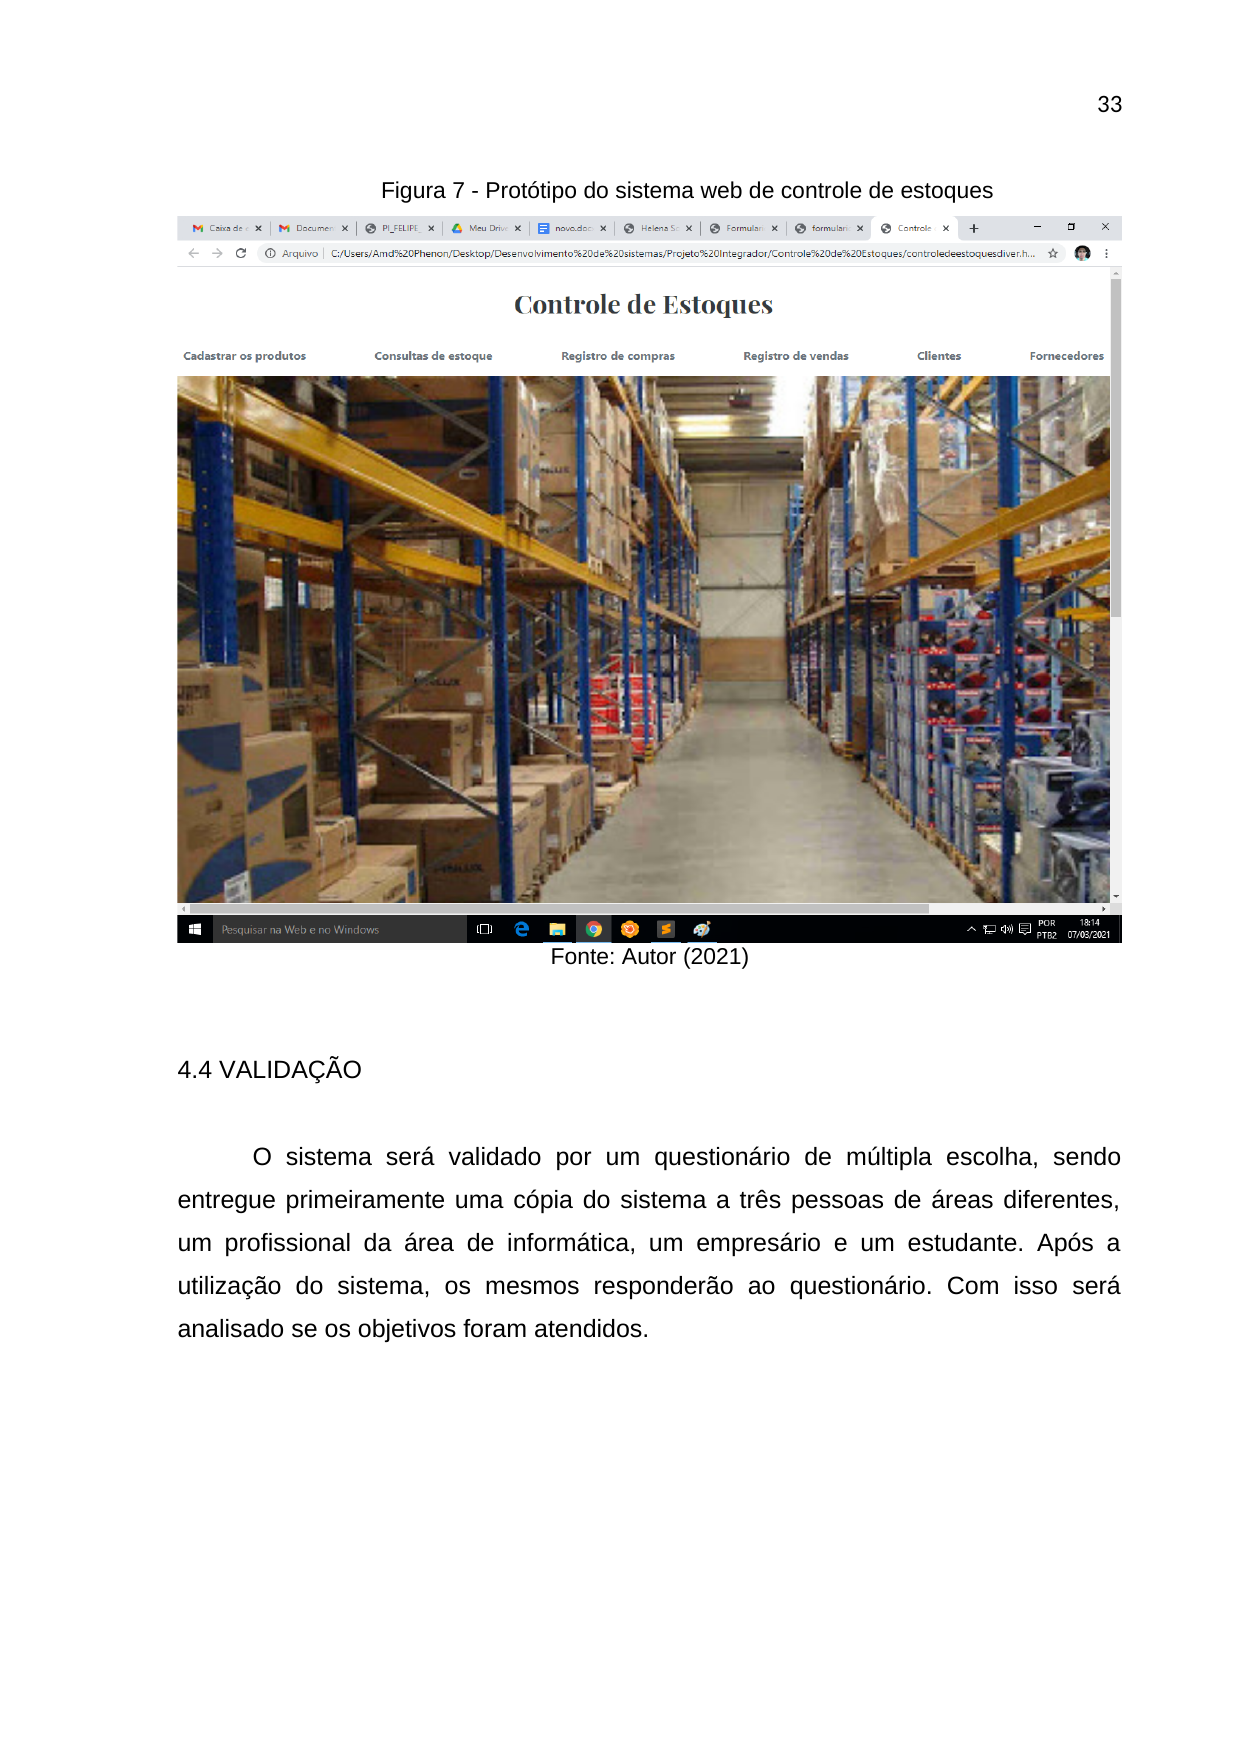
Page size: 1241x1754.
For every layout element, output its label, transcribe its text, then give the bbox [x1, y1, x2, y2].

picture [177, 216, 1122, 943]
subtitle 4.4 VALIDAÇÃO [177, 1055, 1122, 1084]
text Fonte: Autor (2021) [177, 943, 1122, 969]
text O sistema será validado por um questionário de múltipla escolha, sendo entregue primeiramente uma cópia do sistema a três pessoas de áreas diferentes, um profissional da área de informática, um empresário e um estudante. Após a utilização do sistema, os mesmos responderão ao questionário. Com isso será analisado se os objetivos foram atendidos. [177, 1141, 1122, 1343]
text Figura 7 - Protótipo do sistema web de controle de estoques [177, 177, 1122, 203]
